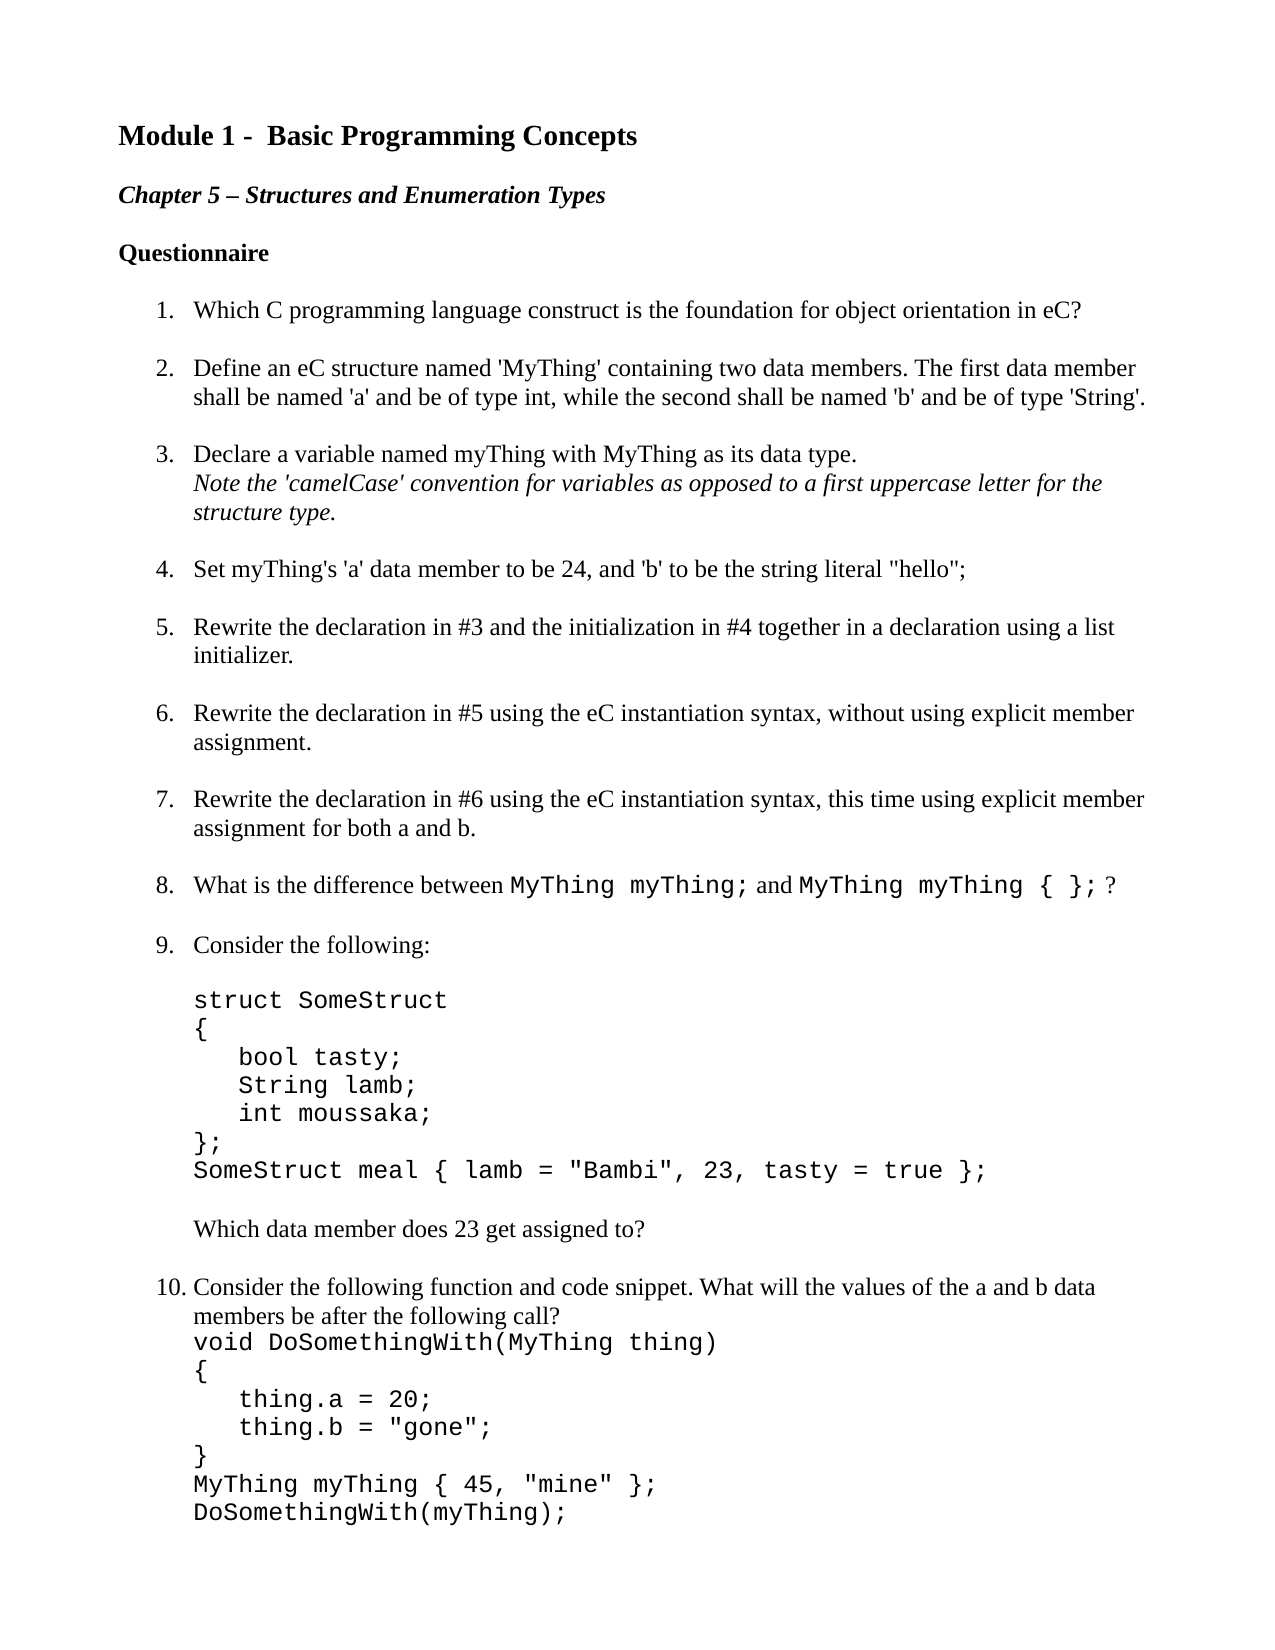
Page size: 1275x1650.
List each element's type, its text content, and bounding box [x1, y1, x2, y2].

list What is the difference between MyThing myThing; and MyThing myThing { }; ? [156, 870, 1157, 930]
text Chapter 5 – Structures and Enumeration Types [118, 180, 1157, 209]
text Module 1 - Basic Programming Concepts [118, 118, 1157, 152]
list Rewrite the declaration in #5 using the eC instantiation syntax, without using explicit member assignment. [156, 698, 1157, 784]
list Define an eC structure named 'MyThing' containing two data members. The first data member shall be named 'a' and be of type int, while the second shall be named 'b' and be of type 'String'. [156, 353, 1157, 439]
list Consider the following function and code snippet. What will the values of the a and b data members be after the following call? void DoSomethingWith(MyThing thing) { thing.a = 20; thing.b = "gone"; } MyThing myThing { 45, "mine" }; DoSomethingWith(myThing); [156, 1272, 1157, 1528]
list Rewrite the declaration in #3 and the initialization in #4 together in a declaration using a list initializer. [156, 612, 1157, 698]
list Consider the following: struct SomeStruct { bool tasty; String lamb; int moussaka; }; SomeStruct meal { lamb = "Bambi", 23, tasty = true }; Which data member does 23 get assigned to? [156, 930, 1157, 1272]
list Set myThing's 'a' data member to be 24, and 'b' to be the string literal "hello"; [156, 554, 1157, 612]
list Which C programming language construct is the foundation for object orientation in eC? [156, 295, 1157, 353]
list Declare a variable named myThing with MyThing as its data type. Note the 'camelCase' convention for variables as opposed to a first uppercase letter for the structure type. [156, 439, 1157, 554]
text Questionnaire [118, 238, 1157, 267]
list Rewrite the declaration in #6 using the eC instantiation syntax, this time using explicit member assignment for both a and b. [156, 784, 1157, 870]
